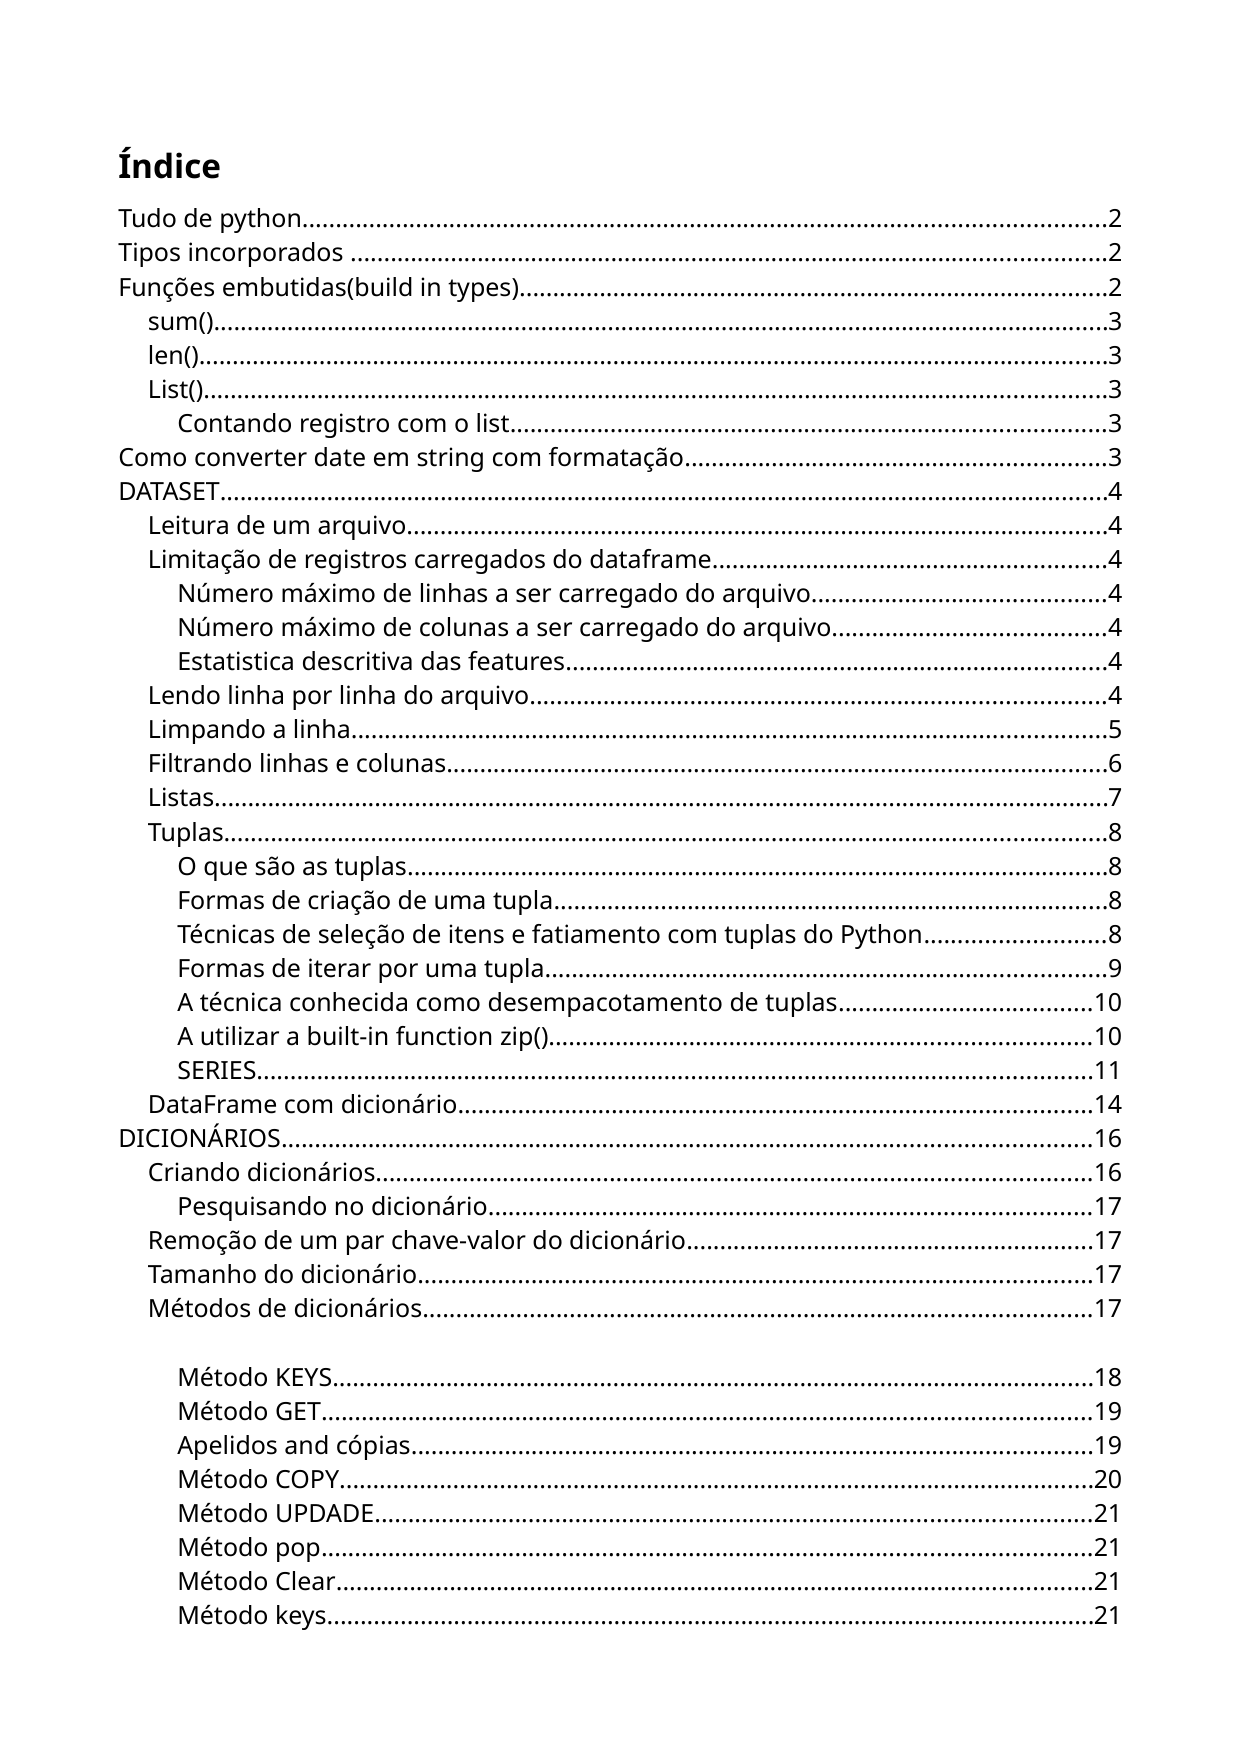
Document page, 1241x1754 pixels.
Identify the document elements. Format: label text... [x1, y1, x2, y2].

text Apelidos and cópias 19 [177, 1427, 1122, 1461]
text O que são as tuplas 8 [177, 848, 1122, 882]
text len() 3 [148, 337, 1122, 371]
text Métodos de dicionários 17 [148, 1291, 1122, 1325]
text Método UPDADE 21 [177, 1495, 1122, 1529]
text Tamanho do dicionário 17 [148, 1257, 1122, 1291]
text Número máximo de colunas a ser carregado do arquivo 4 [177, 610, 1122, 644]
text A utilizar a built-in function zip() 10 [177, 1018, 1122, 1053]
text Listas 7 [148, 780, 1122, 814]
text Método keys 21 [177, 1598, 1122, 1632]
text sum() 3 [148, 303, 1122, 337]
text Funções embutidas(build in types) 2 [118, 269, 1122, 303]
text Leitura de um arquivo 4 [148, 508, 1122, 542]
text Formas de criação de uma tupla 8 [177, 882, 1122, 916]
text Método Clear 21 [177, 1563, 1122, 1598]
text Método pop 21 [177, 1529, 1122, 1563]
text List() 3 [148, 371, 1122, 405]
text Limpando a linha 5 [148, 712, 1122, 746]
text Pesquisando no dicionário 17 [177, 1189, 1122, 1223]
text Limitação de registros carregados do dataframe 4 [148, 542, 1122, 576]
text Criando dicionários 16 [148, 1155, 1122, 1189]
text Tuplas 8 [148, 814, 1122, 848]
text Estatistica descritiva das features 4 [177, 644, 1122, 678]
text Remoção de um par chave-valor do dicionário 17 [148, 1223, 1122, 1257]
text Filtrando linhas e colunas 6 [148, 746, 1122, 780]
text DataFrame com dicionário 14 [148, 1087, 1122, 1121]
text DATASET 4 [118, 473, 1122, 508]
text Formas de iterar por uma tupla 9 [177, 950, 1122, 984]
text SERIES 11 [177, 1053, 1122, 1087]
text Método GET 19 [177, 1393, 1122, 1427]
subtitle Índice [118, 143, 1122, 188]
text Tipos incorporados 2 [118, 235, 1122, 269]
text Como converter date em string com formatação 3 [118, 439, 1122, 473]
text Número máximo de linhas a ser carregado do arquivo 4 [177, 576, 1122, 610]
text Método KEYS 18 [177, 1325, 1122, 1393]
text Tudo de python 2 [118, 201, 1122, 235]
text Método COPY 20 [177, 1461, 1122, 1495]
text Técnicas de seleção de itens e fatiamento com tuplas do Python 8 [177, 916, 1122, 950]
text Contando registro com o list 3 [177, 405, 1122, 439]
text Lendo linha por linha do arquivo 4 [148, 678, 1122, 712]
text DICIONÁRIOS 16 [118, 1121, 1122, 1155]
text A técnica conhecida como desempacotamento de tuplas 10 [177, 984, 1122, 1018]
